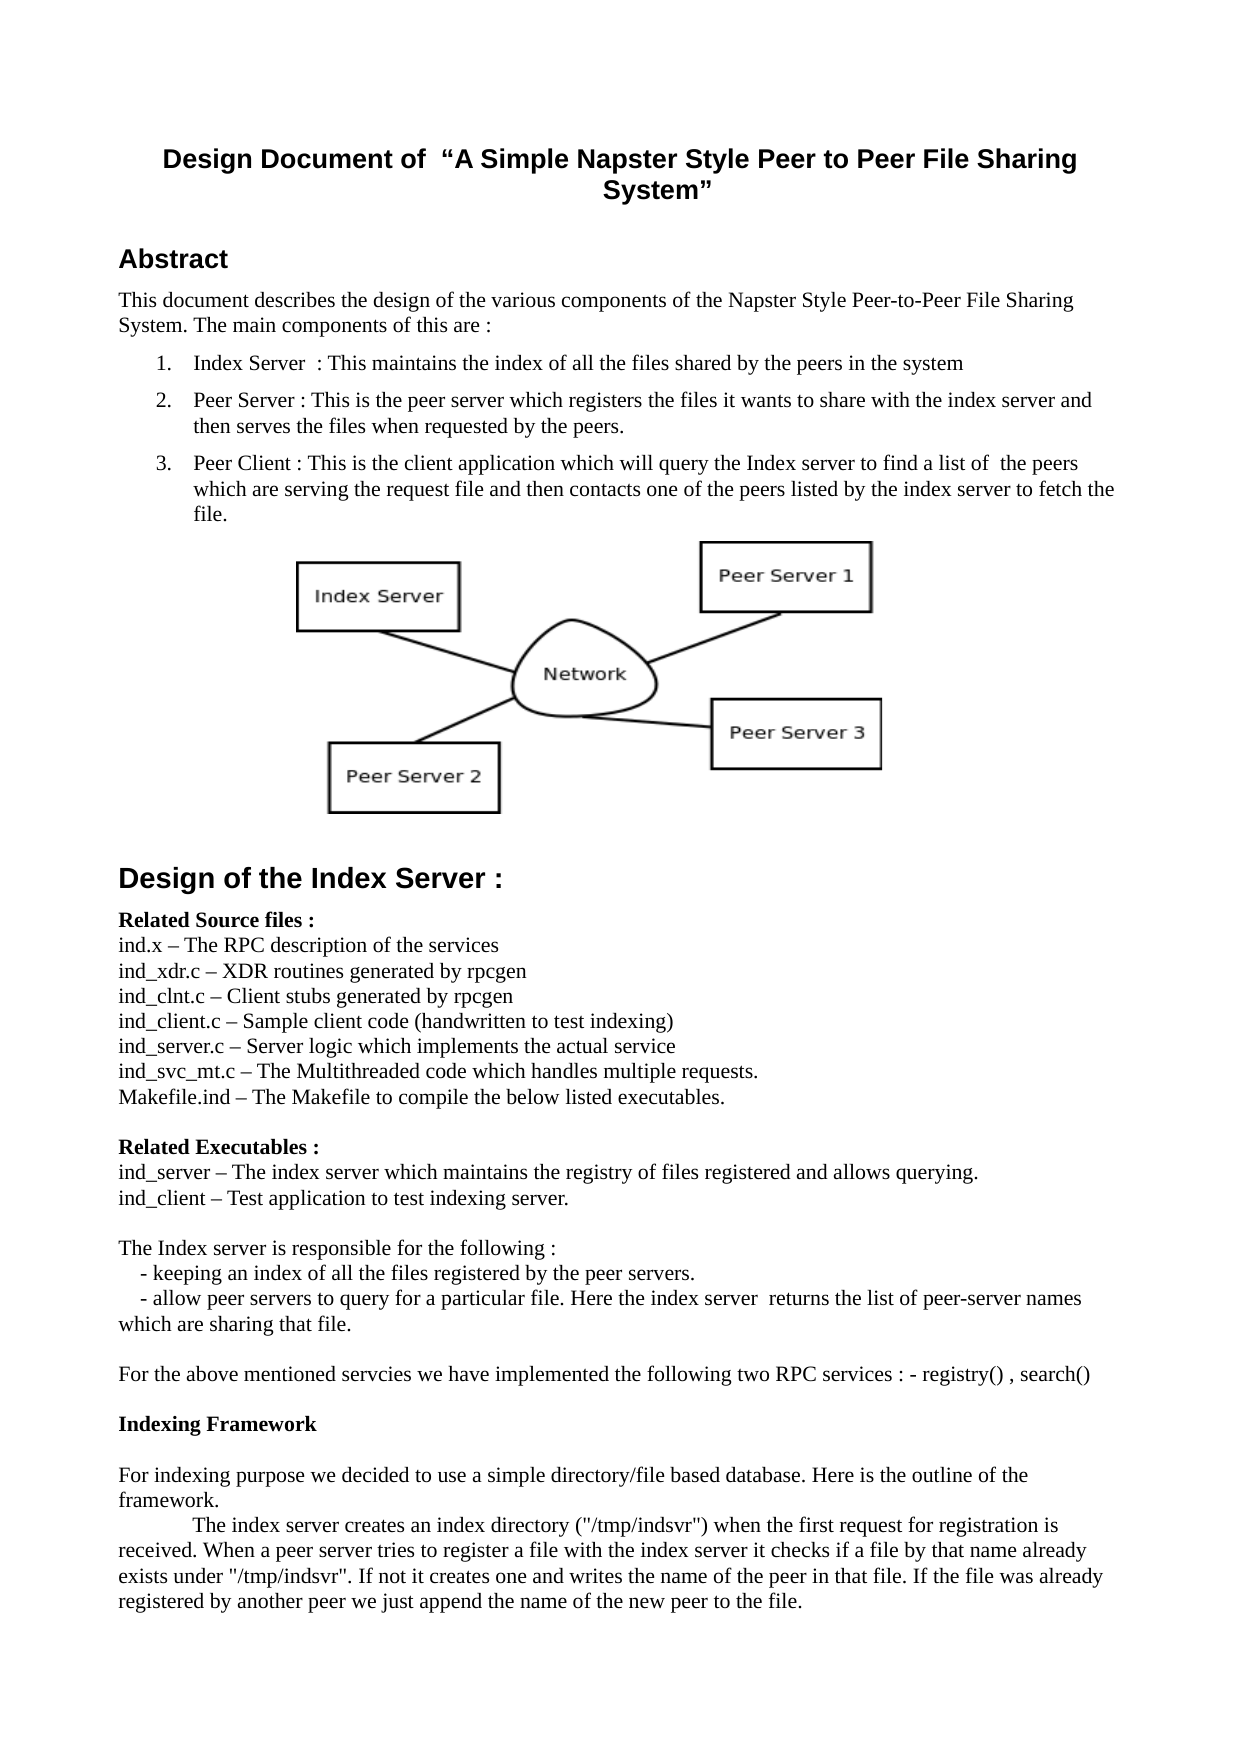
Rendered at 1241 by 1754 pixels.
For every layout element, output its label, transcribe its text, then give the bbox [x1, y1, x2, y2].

text ind_server.c – Server logic which implements the actual service ind_svc_mt.c – The Multithreaded code which handles multiple requests. Makefile.ind – The Makefile to compile the below listed executables. Related Executables : ind_server – The index server which maintains the registry of files registered and allows querying. ind_client – Test application to test indexing server. The Index server is responsible for the following : [118, 1033, 1122, 1260]
subtitle Design of the Index Server : [43, 626, 1122, 895]
text For indexing purpose we decided to use a simple directory/file based database. Here is the outline of the framework. [118, 1462, 1122, 1512]
text - keeping an index of all the files registered by the peer servers. [118, 1260, 1122, 1285]
text The index server creates an index directory ("/tmp/indsvr") when the first request for registration is received. When a peer server tries to register a file with the index server it checks if a file by that name already exists under "/tmp/indsvr". If not it creates one and writes the name of the peer in that file. If the file was already registered by another peer we just append the name of the new peer to the file. [118, 1512, 1122, 1613]
picture [296, 541, 883, 814]
text ind_client.c – Sample client code (handwritten to test indexing) [118, 1008, 1122, 1033]
text This document describes the design of the various components of the Napster Style Peer-to-Peer File Sharing System. The main components of this are : [118, 287, 1122, 337]
text ind_clnt.c – Client stubs generated by rpcgen [118, 983, 1122, 1008]
list Index Server : This maintains the index of all the files shared by the peers in the system [156, 350, 1122, 375]
text Related Source files : ind.x – The RPC description of the services ind_xdr.c – XDR routines generated by rpcgen [118, 907, 1122, 983]
list Peer Server : This is the peer server which registers the files it wants to share with the index server and then serves the files when requested by the peers. [156, 387, 1122, 438]
text - allow peer servers to query for a particular file. Here the index server returns the list of peer-server names which are sharing that file. [118, 1285, 1122, 1336]
text For the above mentioned servcies we have implemented the following two RPC services : - registry() , search() [118, 1361, 1122, 1386]
subtitle Abstract [118, 243, 1122, 274]
list Peer Client : This is the client application which will query the Index server to find a list of the peers which are serving the request file and then contacts one of the peers listed by the index server to fetch the file. [156, 450, 1122, 551]
text Indexing Framework [118, 1411, 1122, 1437]
subtitle Design Document of “A Simple Napster Style Peer to Peer File Sharing System” [118, 143, 1122, 206]
